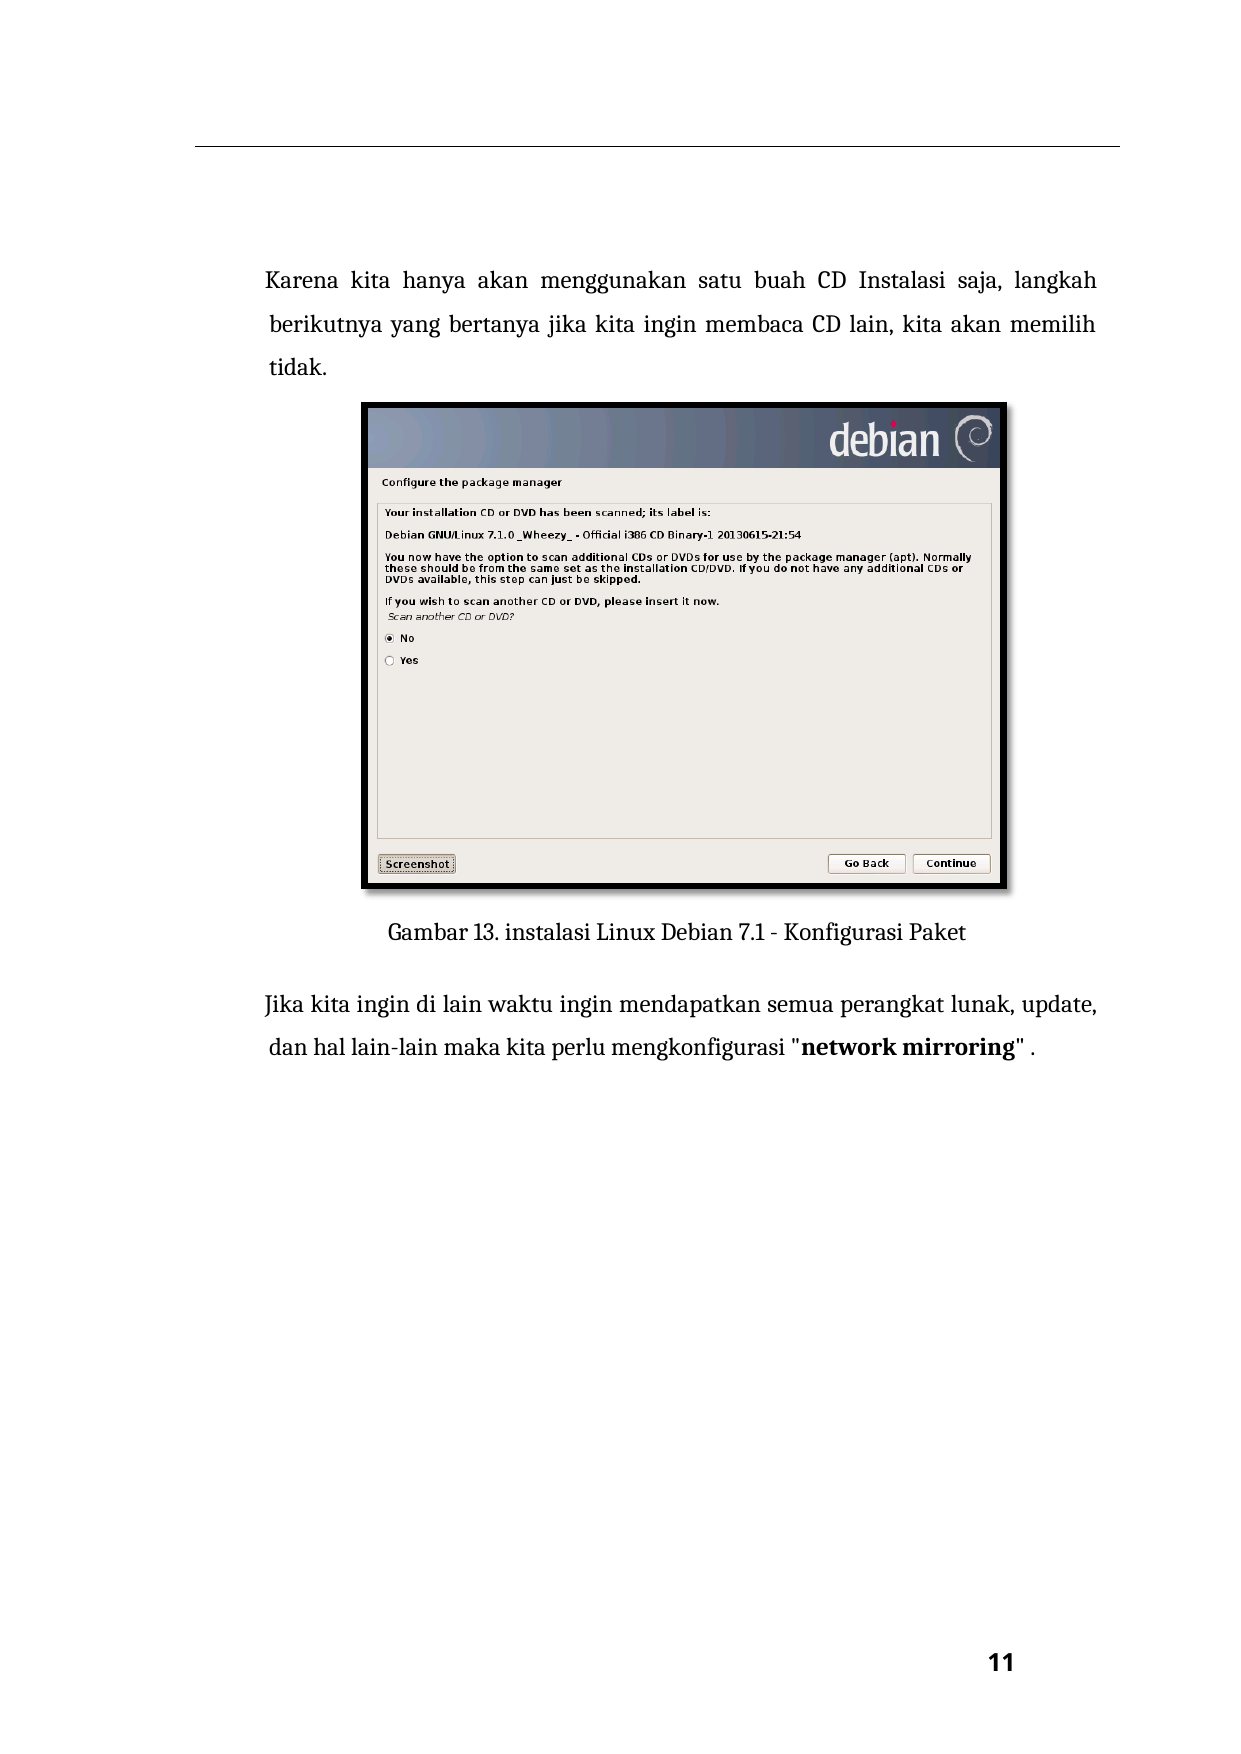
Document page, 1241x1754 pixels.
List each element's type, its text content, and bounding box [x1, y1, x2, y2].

list Karena kita hanya akan menggunakan satu buah CD Instalasi saja, langkah berikutnya yang bertanya jika kita ingin membaca CD lain, kita akan memilih tidak. [264, 266, 1098, 381]
picture [357, 397, 1020, 903]
list Jika kita ingin di lain waktu ingin mendapatkan semua perangkat lunak, update, dan hal lain-lain maka kita perlu mengkonfigurasi "network mirroring" . [264, 989, 1098, 1061]
text Gambar 13. instalasi Linux Debian 7.1 - Konfigurasi Paket [268, 918, 1087, 946]
